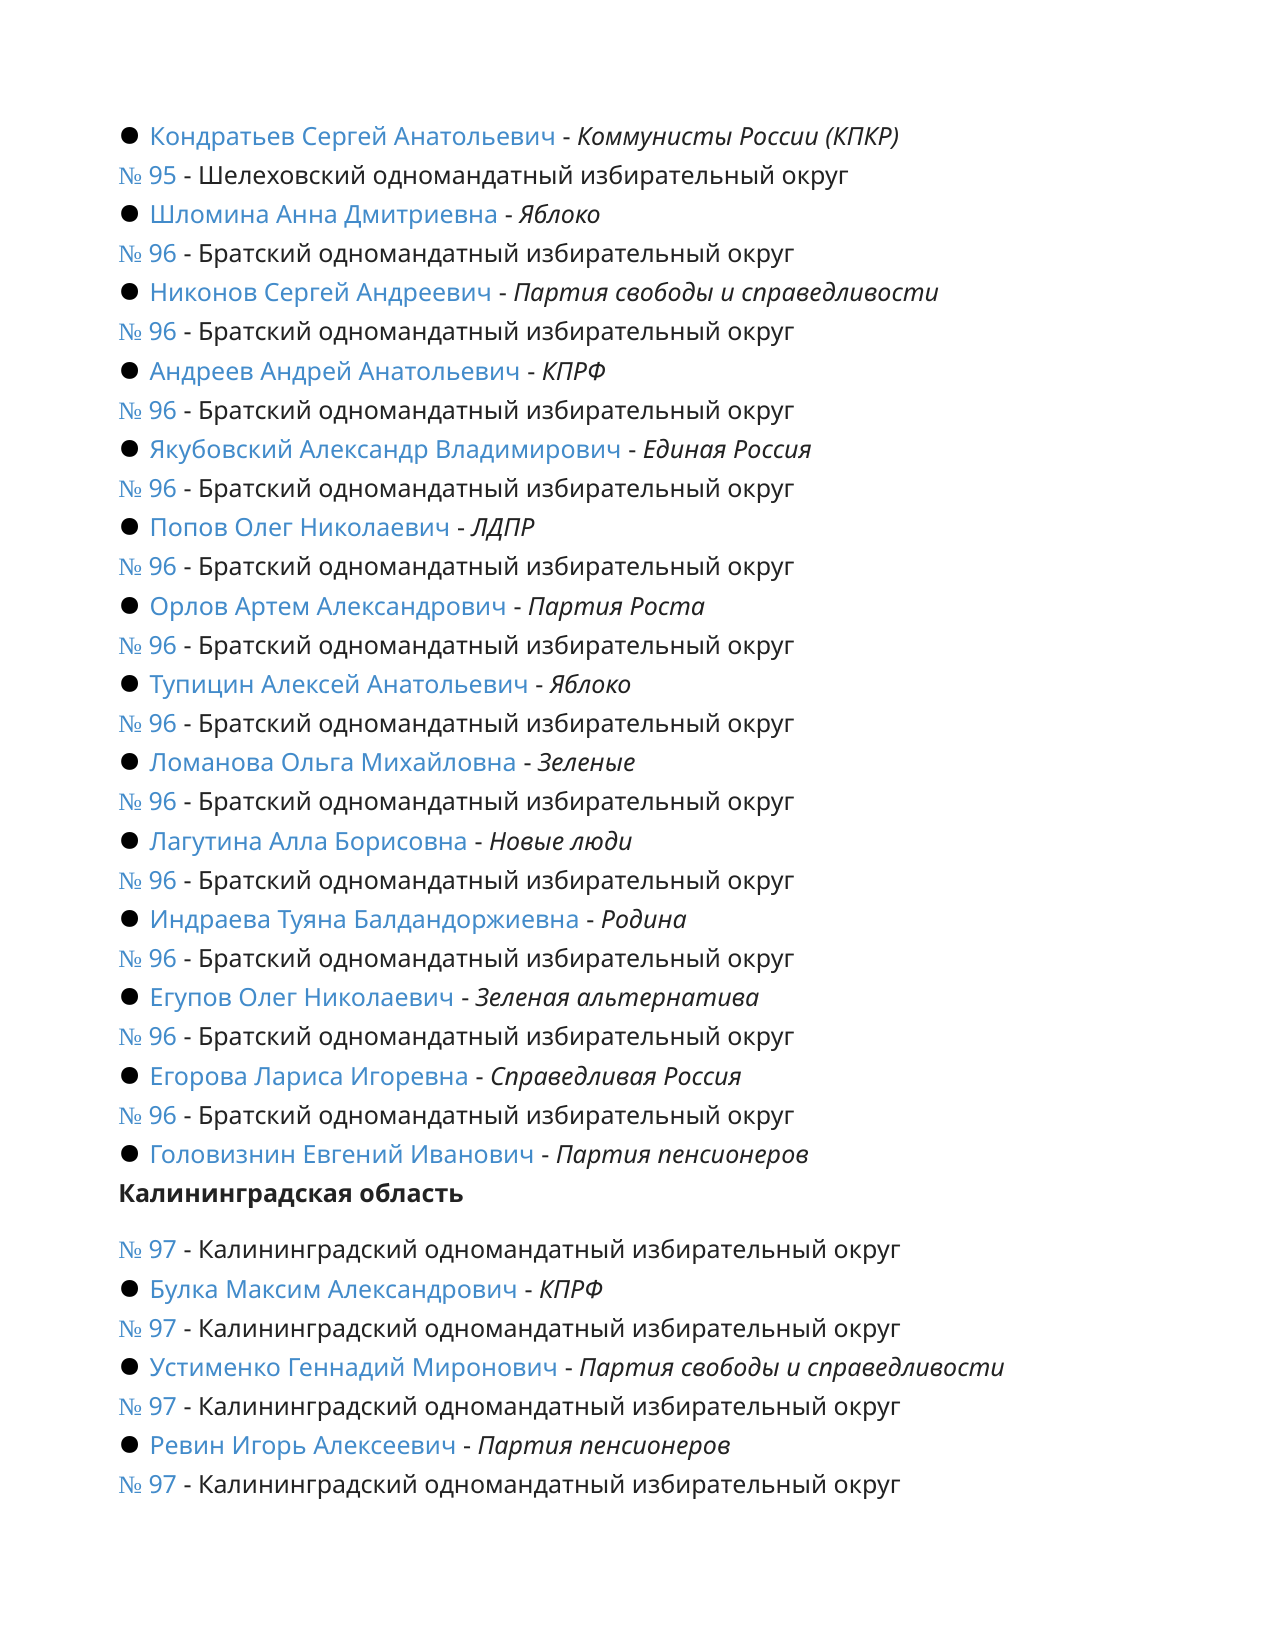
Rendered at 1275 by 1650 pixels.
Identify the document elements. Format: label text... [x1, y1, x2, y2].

text № 96 - Братский одномандатный избирательный округ [118, 862, 1157, 896]
text № 97 - Калининградский одномандатный избирательный округ [118, 1232, 1157, 1266]
text № 95 - Шелеховский одномандатный избирательный округ [118, 157, 1157, 191]
list Орлов Артем Александрович - Партия Роста [120, 588, 1157, 622]
list Устименко Геннадий Миронович - Партия свободы и справедливости [120, 1349, 1157, 1384]
subtitle Калининградская область [118, 1176, 1157, 1210]
list Попов Олег Николаевич - ЛДПР [120, 510, 1157, 544]
list Тупицин Алексей Анатольевич - Яблоко [120, 666, 1157, 701]
list Егупов Олег Николаевич - Зеленая альтернатива [120, 980, 1157, 1014]
text № 96 - Братский одномандатный избирательный округ [118, 1019, 1157, 1053]
text № 96 - Братский одномандатный избирательный округ [118, 549, 1157, 583]
text № 96 - Братский одномандатный избирательный округ [118, 392, 1157, 426]
list Егорова Лариса Игоревна - Справедливая Россия [120, 1058, 1157, 1092]
text № 96 - Братский одномандатный избирательный округ [118, 706, 1157, 740]
list Никонов Сергей Андреевич - Партия свободы и справедливости [120, 275, 1157, 309]
text № 96 - Братский одномандатный избирательный округ [118, 1097, 1157, 1131]
list Индраева Туяна Балдандоржиевна - Родина [120, 901, 1157, 936]
list Андреев Андрей Анатольевич - КПРФ [120, 353, 1157, 387]
list Ревин Игорь Алексеевич - Партия пенсионеров [120, 1428, 1157, 1462]
list Шломина Анна Дмитриевна - Яблоко [120, 196, 1157, 231]
list Якубовский Александр Владимирович - Единая Россия [120, 431, 1157, 466]
text № 96 - Братский одномандатный избирательный округ [118, 941, 1157, 975]
text № 97 - Калининградский одномандатный избирательный округ [118, 1310, 1157, 1344]
text № 96 - Братский одномандатный избирательный округ [118, 471, 1157, 505]
list Головизнин Евгений Иванович - Партия пенсионеров [120, 1136, 1157, 1171]
list Лагутина Алла Борисовна - Новые люди [120, 823, 1157, 857]
text № 97 - Калининградский одномандатный избирательный округ [118, 1467, 1157, 1501]
text № 96 - Братский одномандатный избирательный округ [118, 627, 1157, 661]
list Ломанова Ольга Михайловна - Зеленые [120, 745, 1157, 779]
list Булка Максим Александрович - КПРФ [120, 1271, 1157, 1305]
text № 97 - Калининградский одномандатный избирательный округ [118, 1389, 1157, 1423]
text № 96 - Братский одномандатный избирательный округ [118, 236, 1157, 270]
list Кондратьев Сергей Анатольевич - Коммунисты России (КПКР) [120, 118, 1157, 152]
text № 96 - Братский одномандатный избирательный округ [118, 314, 1157, 348]
text № 96 - Братский одномандатный избирательный округ [118, 784, 1157, 818]
